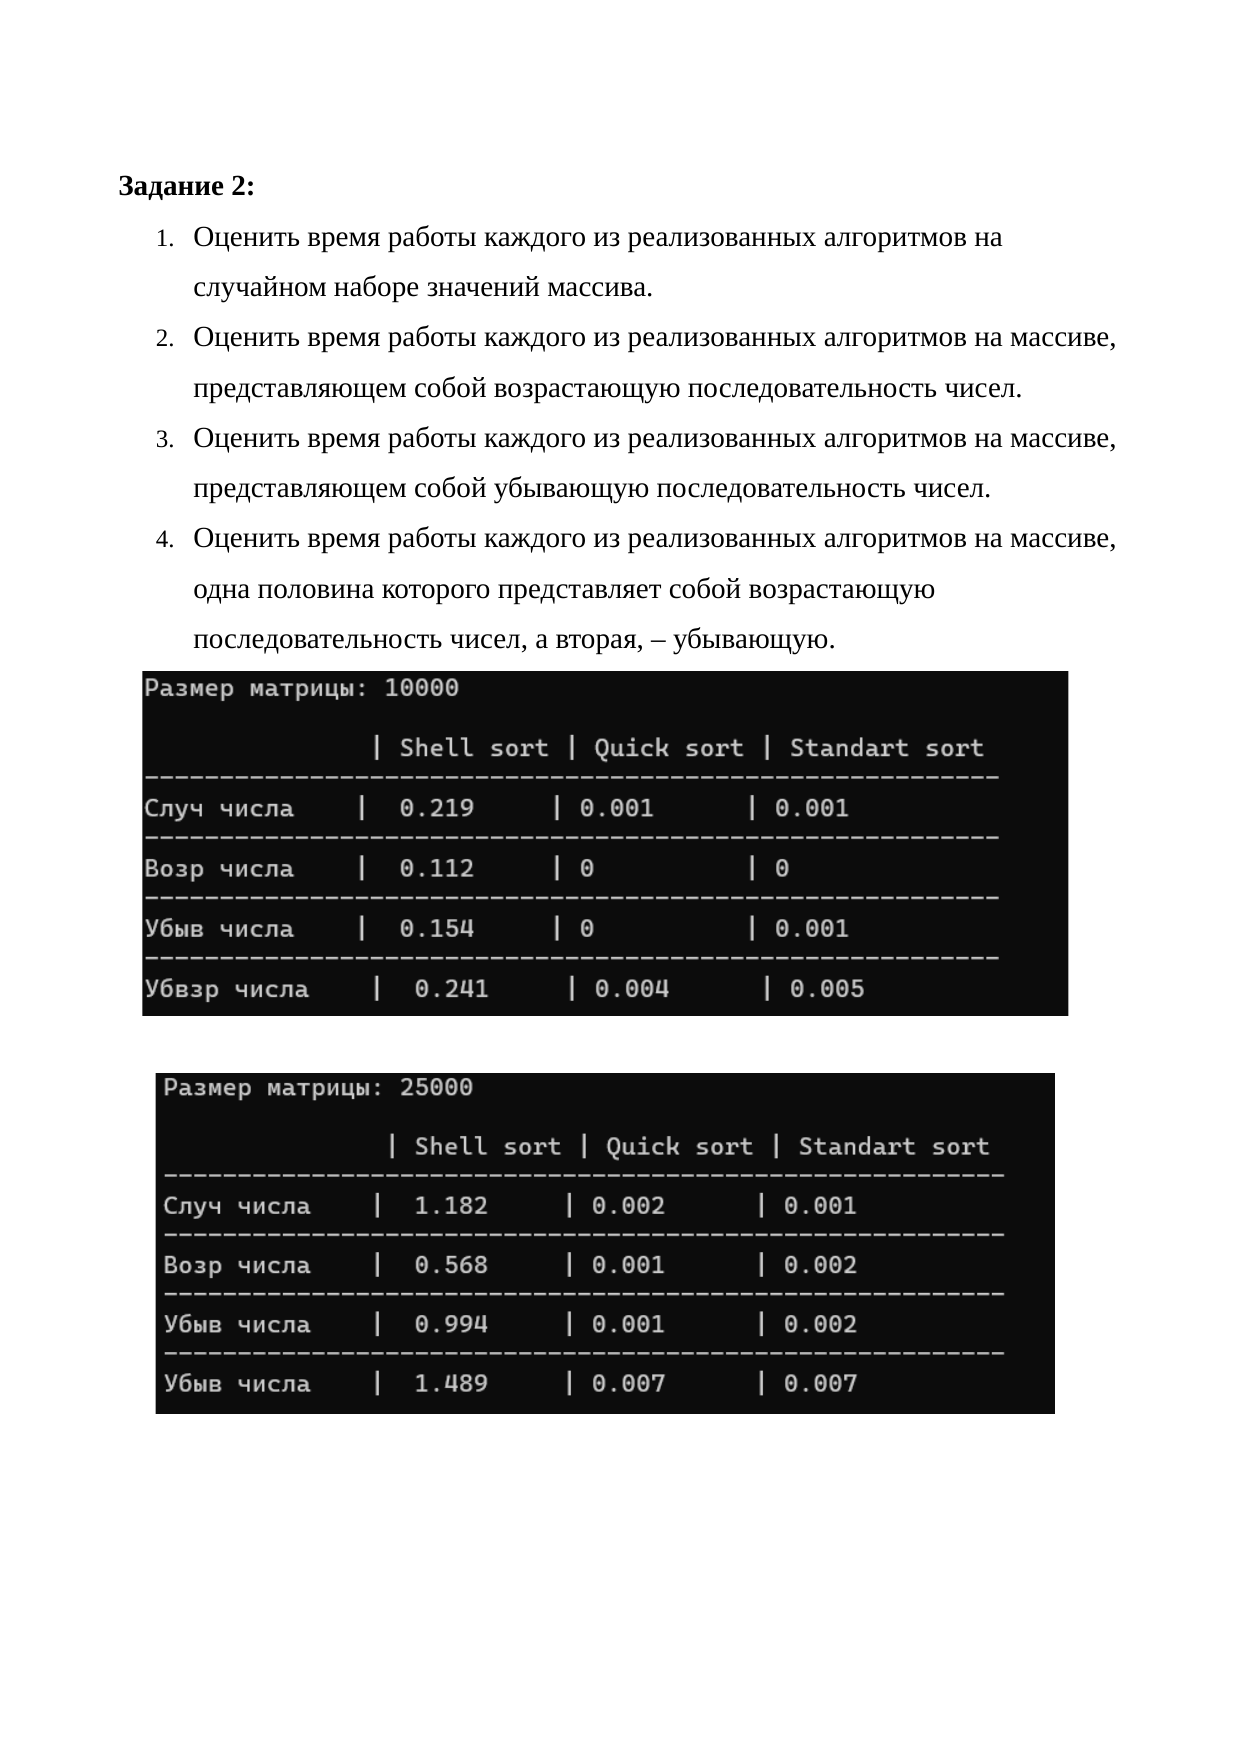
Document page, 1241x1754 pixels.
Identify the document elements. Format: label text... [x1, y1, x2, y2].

list Оценить время работы каждого из реализованных алгоритмов на массиве, представляющем собой возрастающую последовательность чисел. [156, 319, 1122, 403]
list Оценить время работы каждого из реализованных алгоритмов на случайном наборе значений массива. [156, 219, 1122, 303]
picture [155, 1073, 1055, 1414]
text Задание 2: [118, 168, 1122, 202]
list Оценить время работы каждого из реализованных алгоритмов на массиве, одна половина которого представляет собой возрастающую последовательность чисел, а вторая, – убывающую. [156, 521, 1122, 655]
list Оценить время работы каждого из реализованных алгоритмов на массиве, представляющем собой убывающую последовательность чисел. [156, 420, 1122, 504]
picture [142, 671, 1069, 1016]
